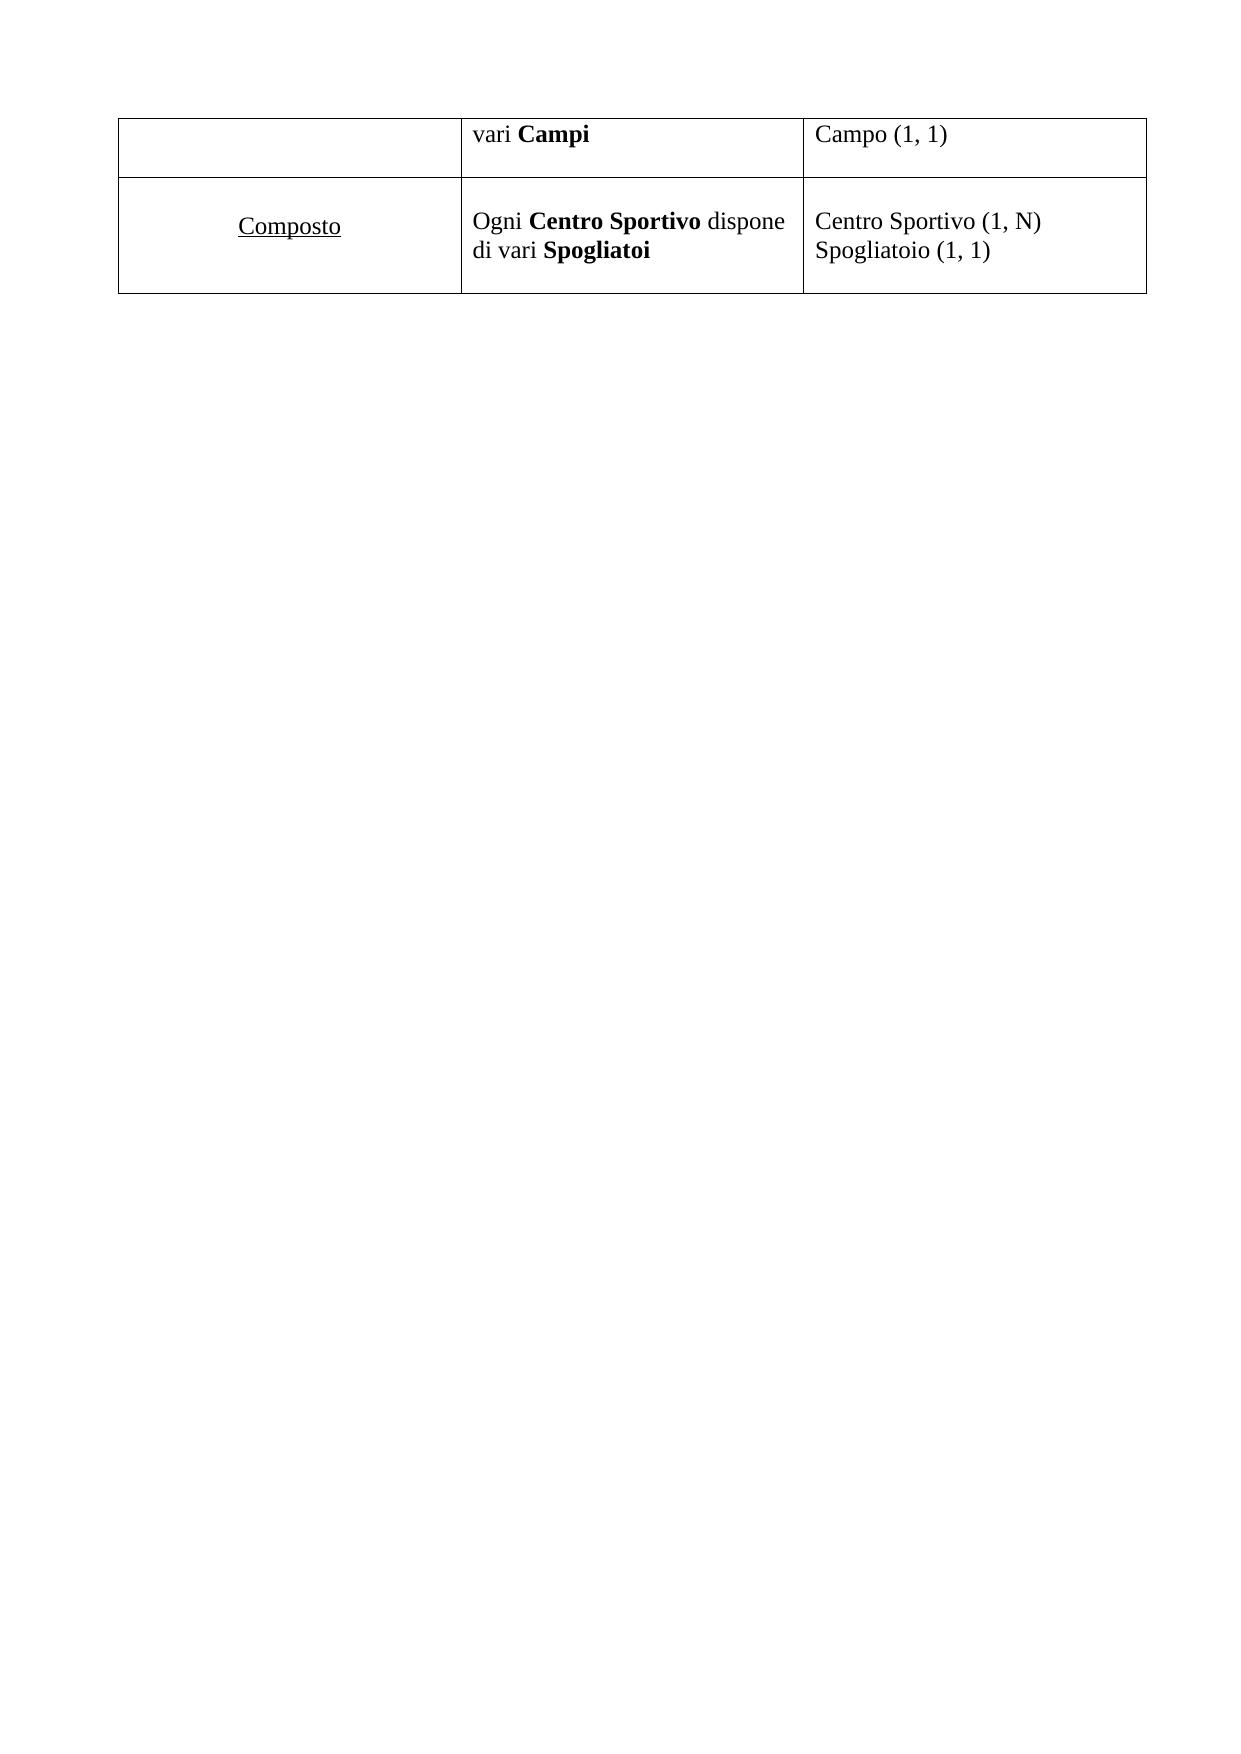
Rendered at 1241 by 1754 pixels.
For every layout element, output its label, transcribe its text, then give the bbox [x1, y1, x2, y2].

table_cell Composto [119, 178, 461, 293]
table_cell Campo (1, 1) [804, 119, 1146, 177]
table_cell [119, 119, 461, 177]
table_cell Centro Sportivo (1, N) Spogliatoio (1, 1) [804, 178, 1146, 293]
table_cell Ogni Centro Sportivo dispone di vari Spogliatoi [462, 178, 803, 293]
table_cell vari Campi [462, 119, 803, 177]
